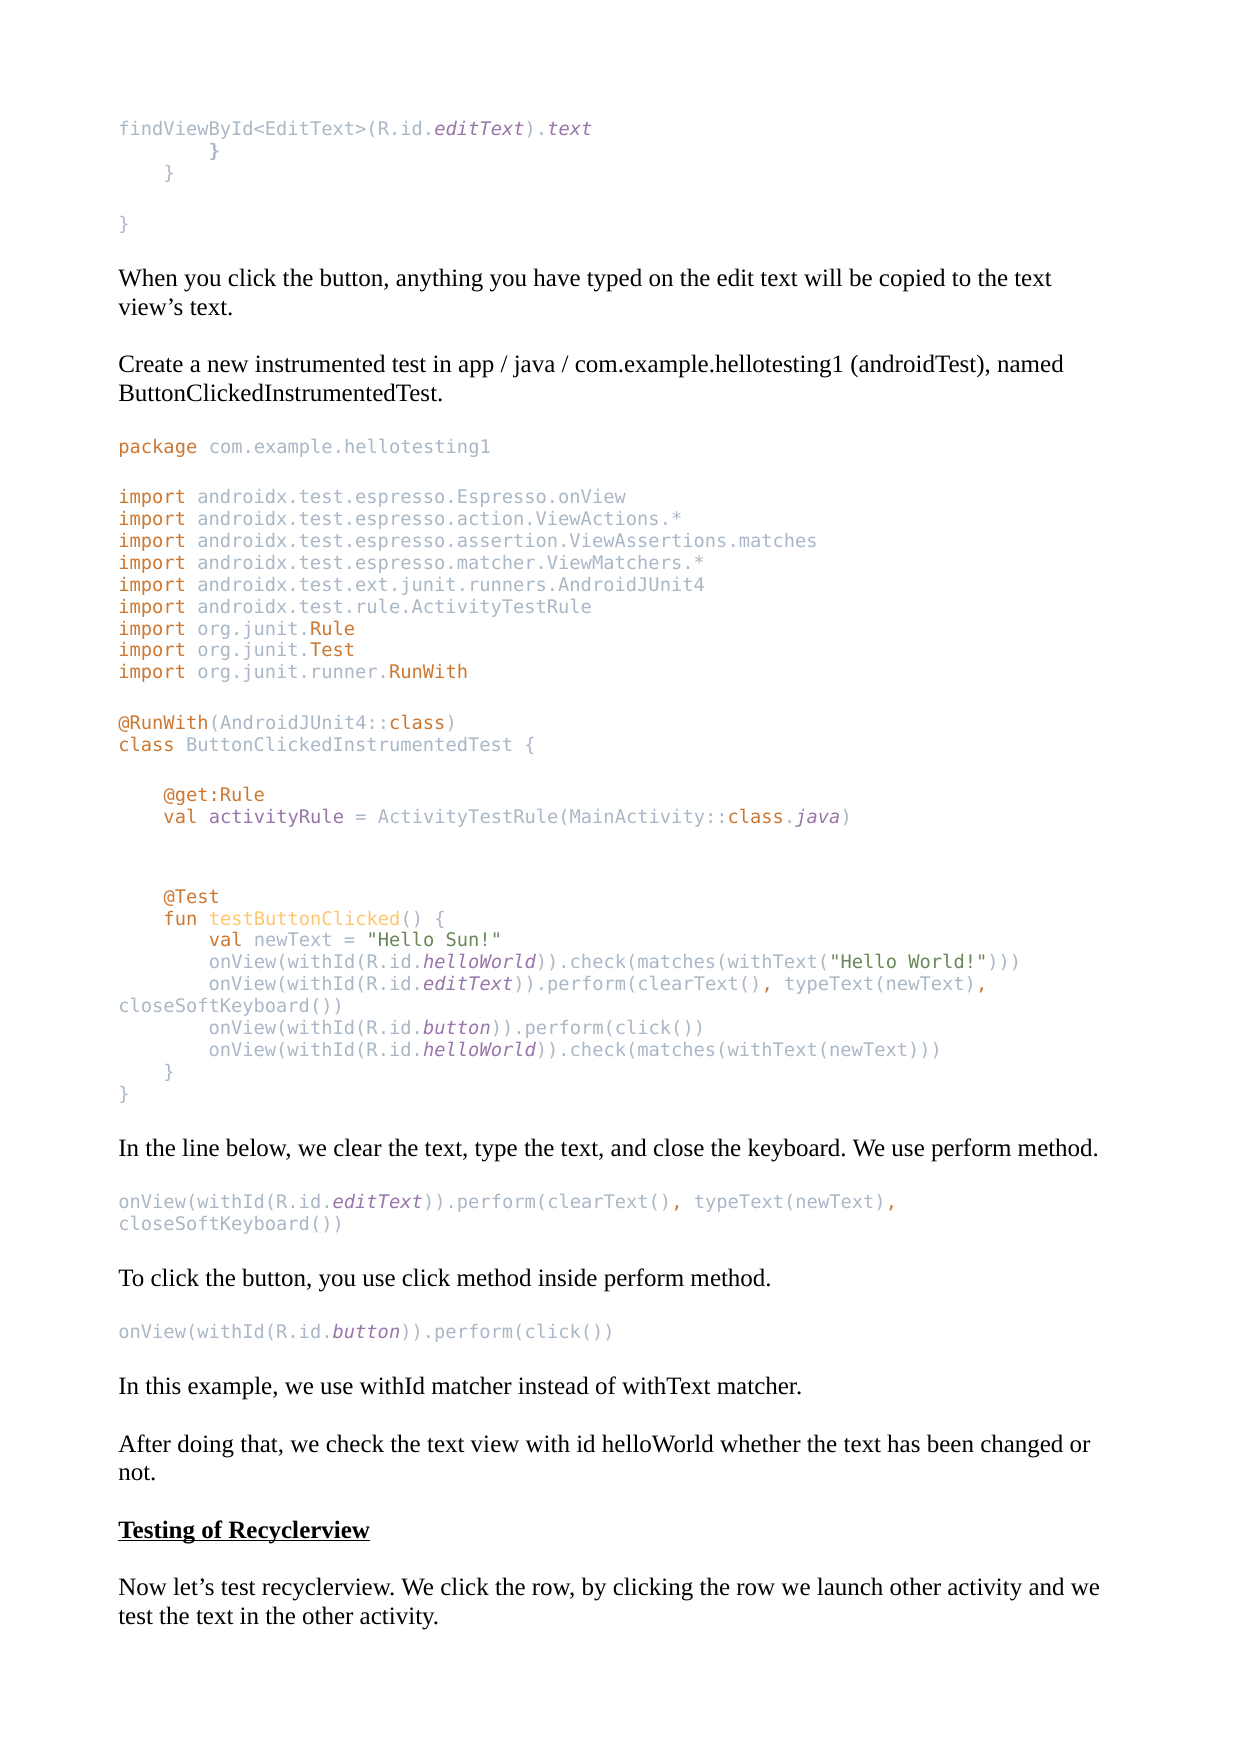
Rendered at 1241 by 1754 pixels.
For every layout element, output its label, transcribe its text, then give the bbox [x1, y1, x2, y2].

text When you click the button, anything you have typed on the edit text will be copied to the text view’s text. [118, 263, 1122, 321]
text package com.example.hellotesting1 import androidx.test.espresso.Espresso.onView import androidx.test.espresso.action.ViewActions.* import androidx.test.espresso.assertion.ViewAssertions.matches import androidx.test.espresso.matcher.ViewMatchers.* import androidx.test.ext.junit.runners.AndroidJUnit4 import androidx.test.rule.ActivityTestRule import org.junit.Rule import org.junit.Test import org.junit.runner.RunWith @RunWith(AndroidJUnit4::class) class ButtonClickedInstrumentedTest { @get:Rule val activityRule = ActivityTestRule(MainActivity::class.java) @Test fun testButtonClicked() { val newText = "Hello Sun!" onView(withId(R.id.helloWorld)).check(matches(withText("Hello World!"))) onView(withId(R.id.editText)).perform(clearText(), typeText(newText), closeSoftKeyboard()) onView(withId(R.id.button)).perform(click()) onView(withId(R.id.helloWorld)).check(matches(withText(newText))) } } [118, 436, 1122, 1104]
text To click the button, you use click method inside perform method. [118, 1263, 1122, 1292]
text Create a new instrumented test in app / java / com.example.hellotesting1 (androidTest), named ButtonClickedInstrumentedTest. [118, 349, 1122, 407]
text After doing that, we check the text view with id helloWorld whether the text has been changed or not. [118, 1429, 1122, 1486]
text In the line below, we clear the text, type the text, and close the keyboard. We use perform method. [118, 1133, 1122, 1162]
text findViewById<EditText>(R.id.editText).text } } } [118, 118, 1122, 234]
text onView(withId(R.id.editText)).perform(clearText(), typeText(newText), closeSoftKeyboard()) [118, 1191, 1122, 1234]
text onView(withId(R.id.button)).perform(click()) [118, 1321, 1122, 1342]
text In this example, we use withId matcher instead of withText matcher. [118, 1371, 1122, 1400]
text Now let’s test recyclerview. We click the row, by clicking the row we launch other activity and we test the text in the other activity. [118, 1572, 1122, 1630]
text Testing of Recyclerview [118, 1515, 1122, 1544]
